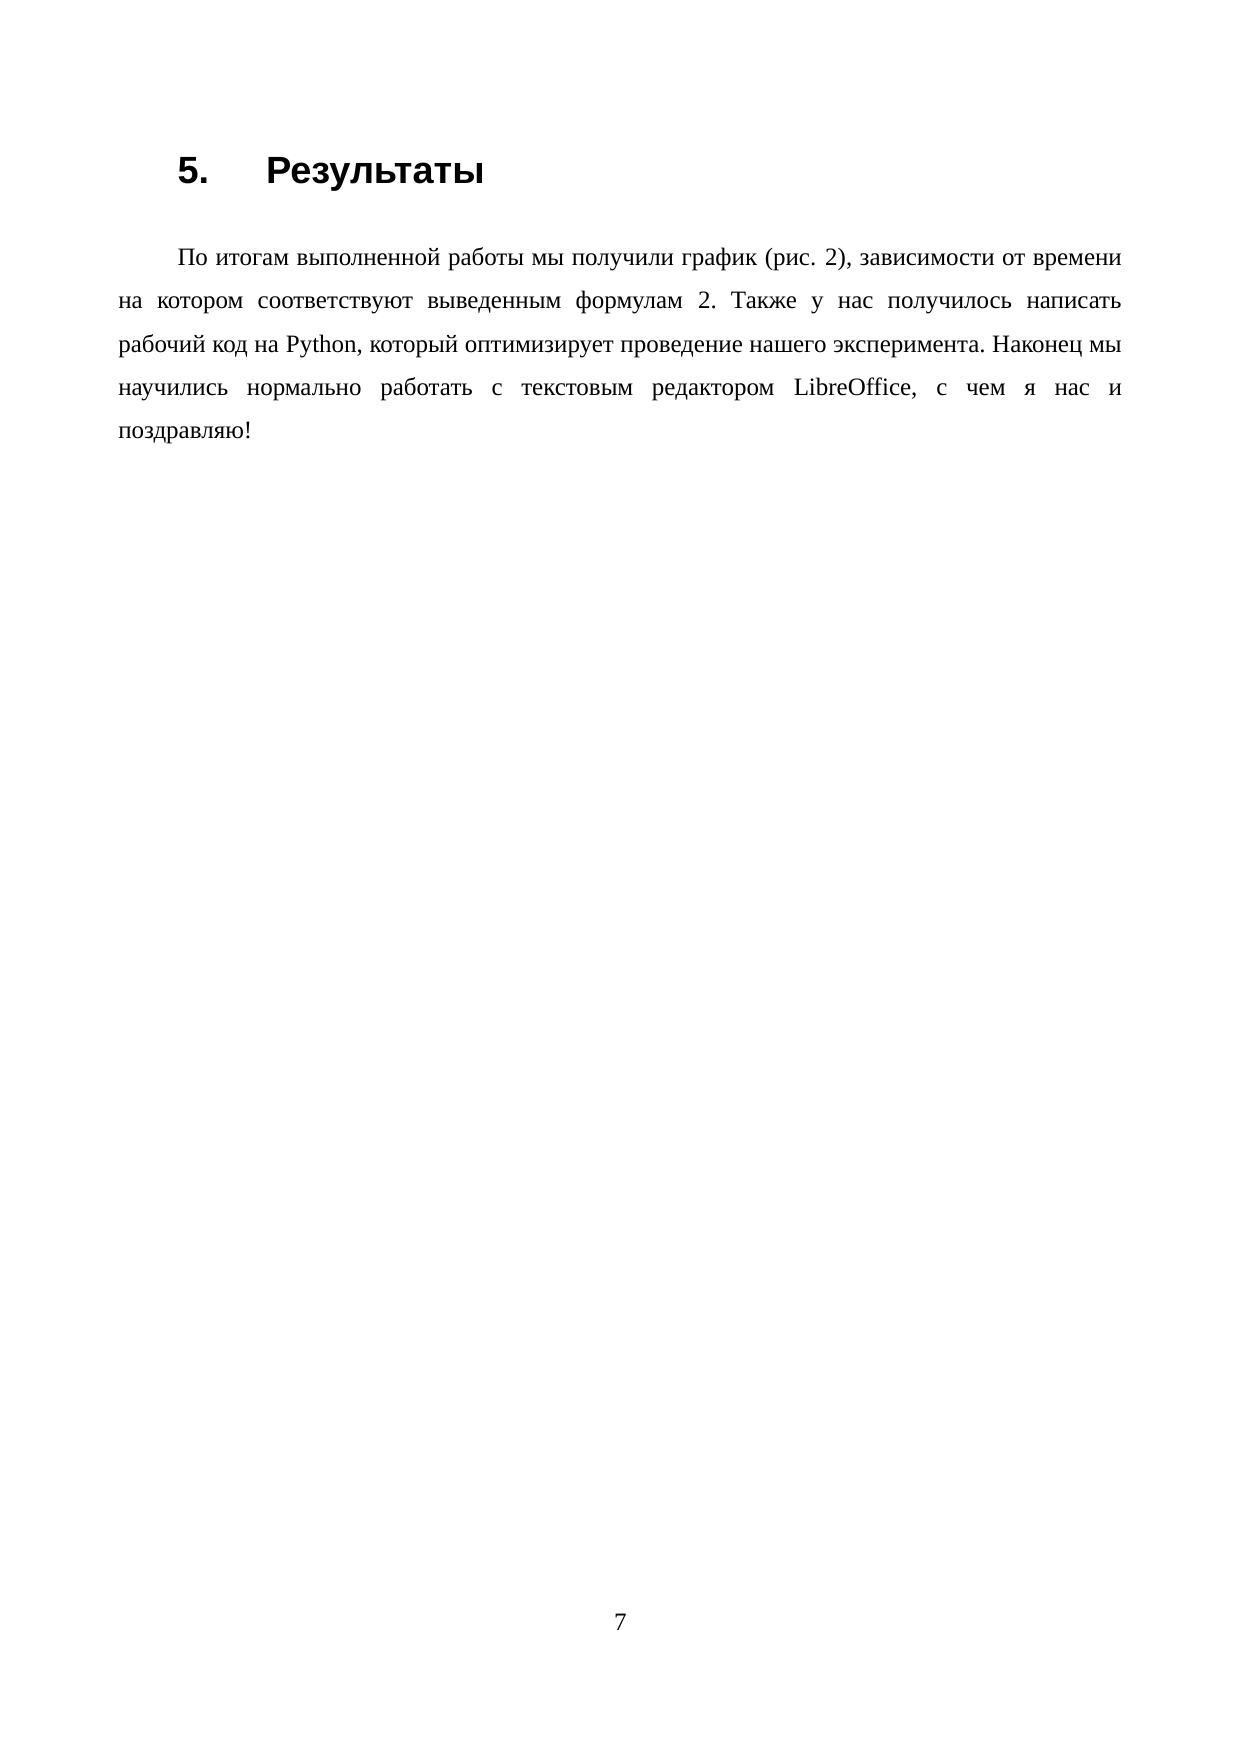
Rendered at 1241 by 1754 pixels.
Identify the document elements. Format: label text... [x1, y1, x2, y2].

text По итогам выполненной работы мы получили график (рис. 2), зависимости от времени на котором соответствуют выведенным формулам 2. Также у нас получилось написать рабочий код на Python, который оптимизирует проведение нашего эксперимента. Наконец мы научились нормально работать с текстовым редактором LibreOffice, с чем я нас и поздравляю! [118, 242, 1122, 444]
subtitle Результаты [118, 148, 1122, 191]
